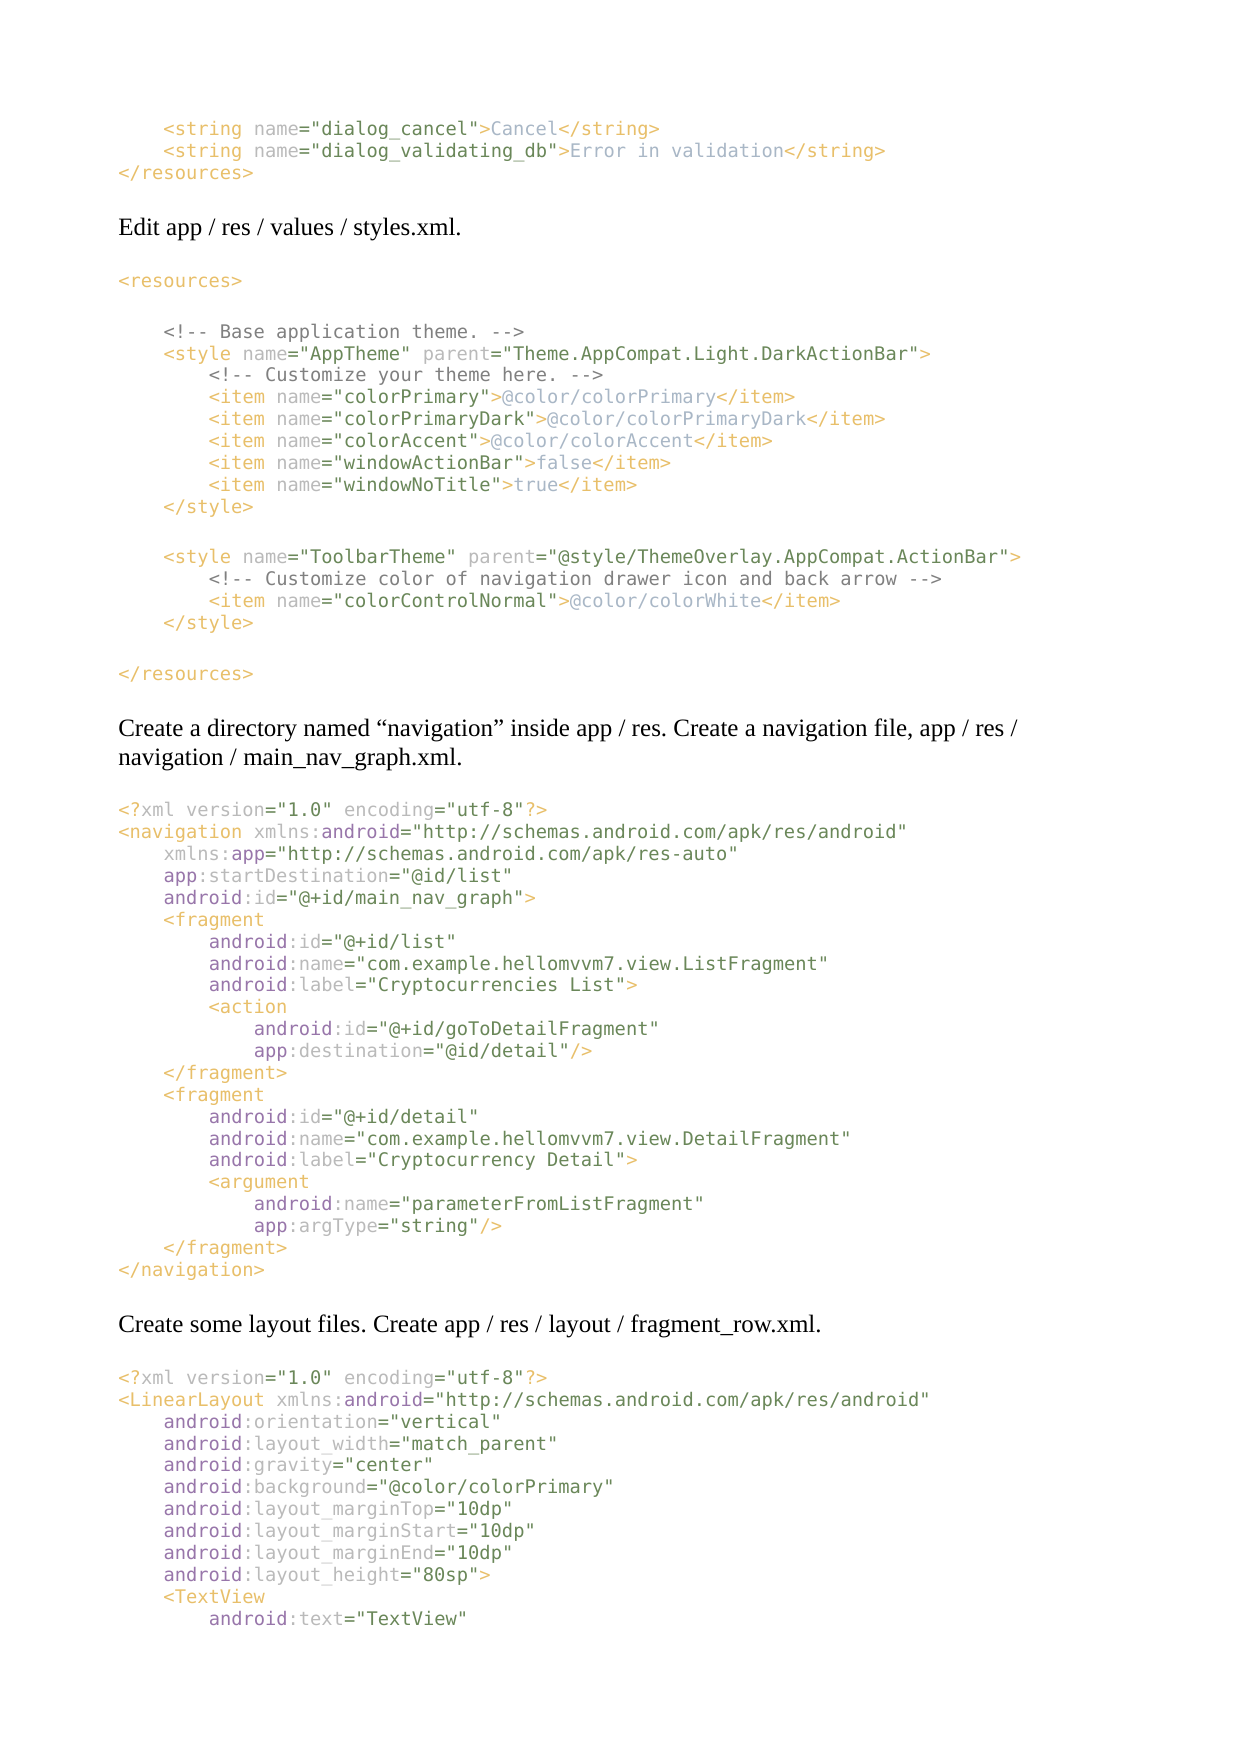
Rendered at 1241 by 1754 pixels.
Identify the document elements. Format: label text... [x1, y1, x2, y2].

text <string name="dialog_cancel">Cancel</string> <string name="dialog_validating_db">Error in validation</string> </resources> [118, 118, 1122, 212]
text Create a directory named “navigation” inside app / res. Create a navigation file, app / res / navigation / main_nav_graph.xml. [118, 713, 1122, 771]
text Create some layout files. Create app / res / layout / fragment_row.xml. [118, 1309, 1122, 1338]
text <?xml version="1.0" encoding="utf-8"?> <navigation xmlns:android="http://schemas.android.com/apk/res/android" xmlns:app="http://schemas.android.com/apk/res-auto" app:startDestination="@id/list" android:id="@+id/main_nav_graph"> <fragment android:id="@+id/list" android:name="com.example.hellomvvm7.view.ListFragment" android:label="Cryptocurrencies List"> <action android:id="@+id/goToDetailFragment" app:destination="@id/detail"/> </fragment> <fragment android:id="@+id/detail" android:name="com.example.hellomvvm7.view.DetailFragment" android:label="Cryptocurrency Detail"> <argument android:name="parameterFromListFragment" app:argType="string"/> </fragment> </navigation> [118, 799, 1122, 1281]
text <resources> <!-- Base application theme. --> <style name="AppTheme" parent="Theme.AppCompat.Light.DarkActionBar"> <!-- Customize your theme here. --> <item name="colorPrimary">@color/colorPrimary</item> <item name="colorPrimaryDark">@color/colorPrimaryDark</item> <item name="colorAccent">@color/colorAccent</item> <item name="windowActionBar">false</item> <item name="windowNoTitle">true</item> </style> <style name="ToolbarTheme" parent="@style/ThemeOverlay.AppCompat.ActionBar"> <!-- Customize color of navigation drawer icon and back arrow --> <item name="colorControlNormal">@color/colorWhite</item> </style> </resources> [118, 270, 1122, 684]
text <?xml version="1.0" encoding="utf-8"?> <LinearLayout xmlns:android="http://schemas.android.com/apk/res/android" android:orientation="vertical" android:layout_width="match_parent" android:gravity="center" android:background="@color/colorPrimary" android:layout_marginTop="10dp" android:layout_marginStart="10dp" android:layout_marginEnd="10dp" android:layout_height="80sp"> <TextView android:text="TextView" [118, 1367, 1122, 1629]
text Edit app / res / values / styles.xml. [118, 212, 1122, 241]
